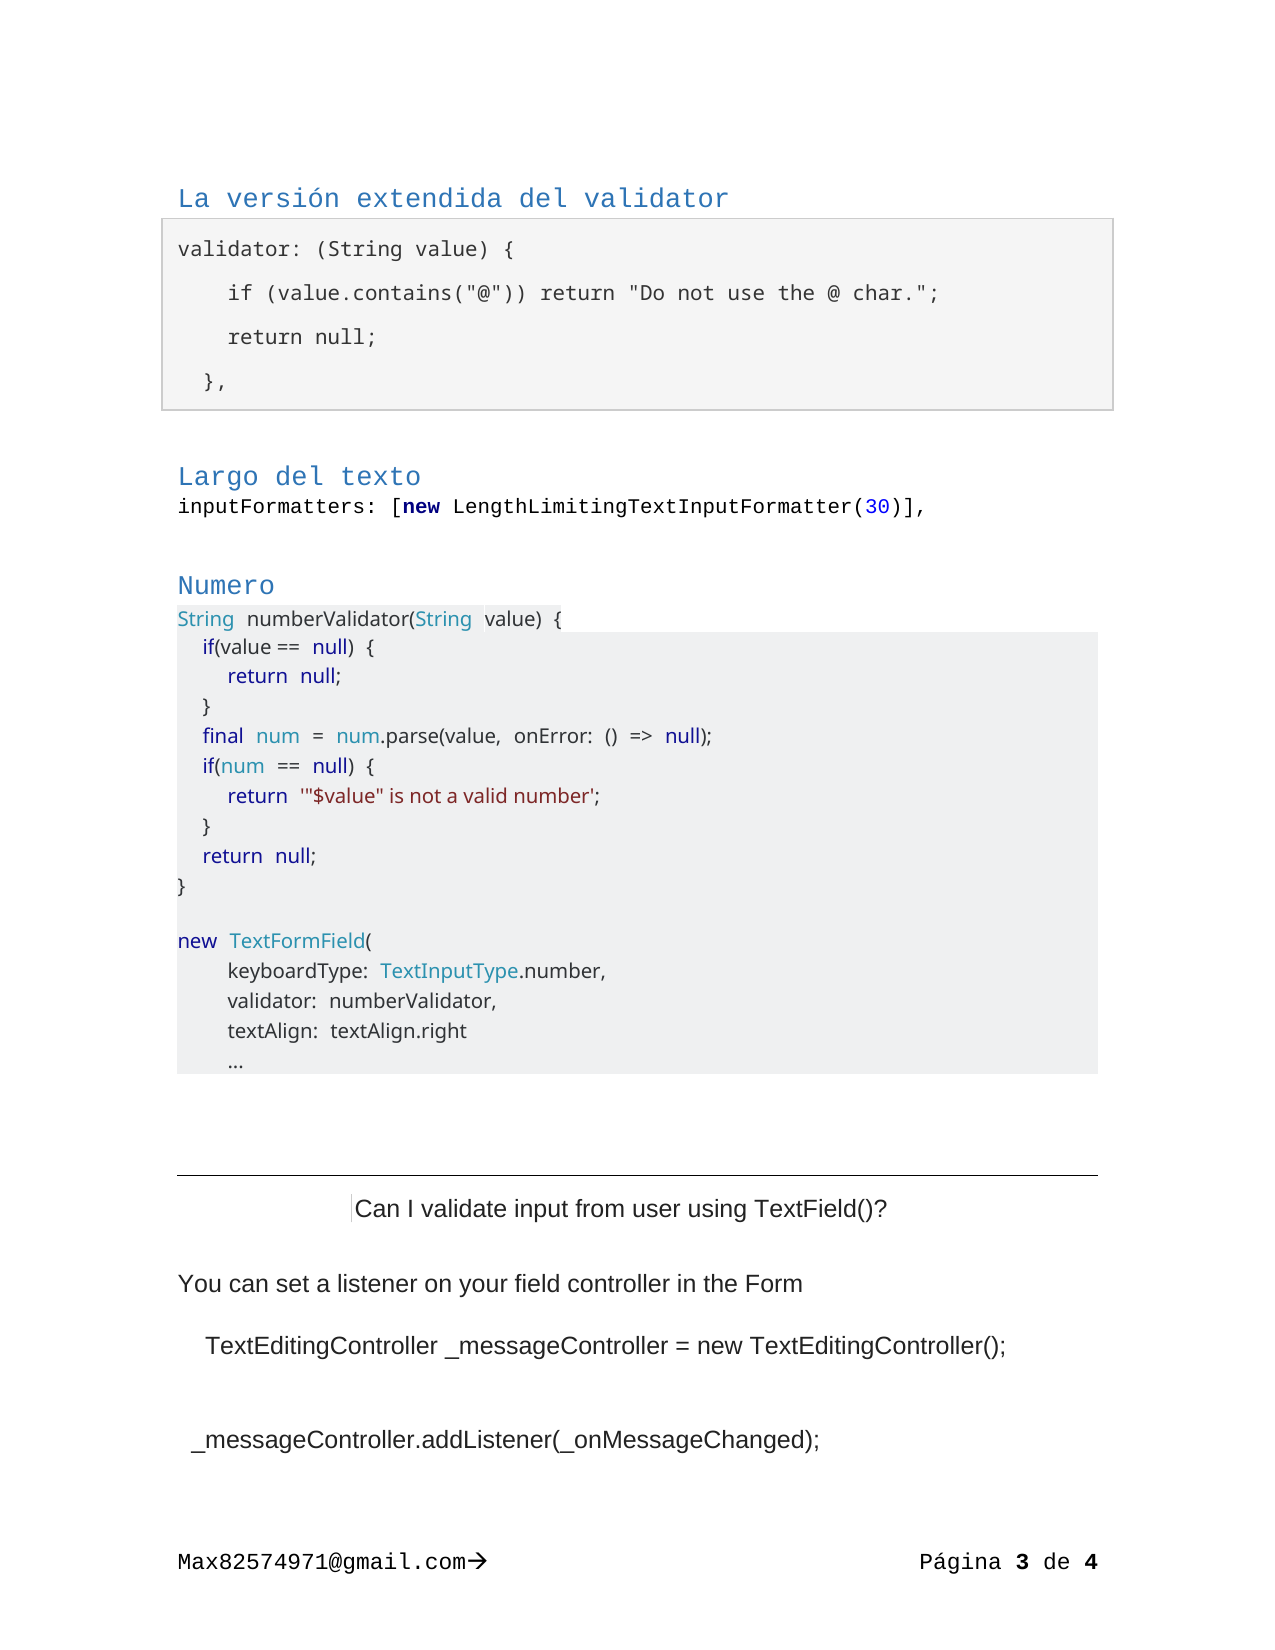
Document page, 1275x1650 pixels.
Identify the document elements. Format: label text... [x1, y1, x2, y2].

text }, [163, 350, 1112, 409]
text return '"$value" is not a valid number'; [177, 782, 1098, 809]
text TextEditingController _messageController = new TextEditingController(); [177, 1331, 1098, 1360]
text String numberValidator(String value) { [177, 604, 1098, 632]
subtitle La versión extendida del validator [177, 184, 1098, 215]
text keyboardType: TextInputType.number, [177, 957, 1098, 984]
text textAlign: textAlign.right [177, 1017, 1098, 1044]
text inputFormatters: [new LengthLimitingTextInputFormatter(30)], [177, 496, 1098, 520]
subtitle Largo del texto [177, 463, 1098, 494]
text validator: numberValidator, [177, 987, 1098, 1014]
text } [177, 812, 1098, 839]
text You can set a listener on your field controller in the Form [177, 1269, 1098, 1298]
text _messageController.addListener(_onMessageChanged); [177, 1424, 1098, 1453]
text } [177, 692, 1098, 720]
text if (value.contains("@")) return "Do not use the @ char."; [163, 262, 1112, 306]
text } [177, 871, 1098, 899]
text return null; [177, 662, 1098, 690]
text return null; [163, 306, 1112, 350]
text ... [177, 1046, 1098, 1074]
text new TextFormField( [177, 927, 1098, 954]
text if(value == null) { [177, 632, 1098, 660]
text return null; [177, 842, 1098, 869]
text validator: (String value) { [163, 219, 1112, 262]
text Can I validate input from user using TextField()? [352, 1194, 921, 1222]
text final num = num.parse(value, onError: () => null); [177, 722, 1098, 750]
text if(num == null) { [177, 752, 1098, 779]
subtitle Numero [177, 571, 1098, 602]
